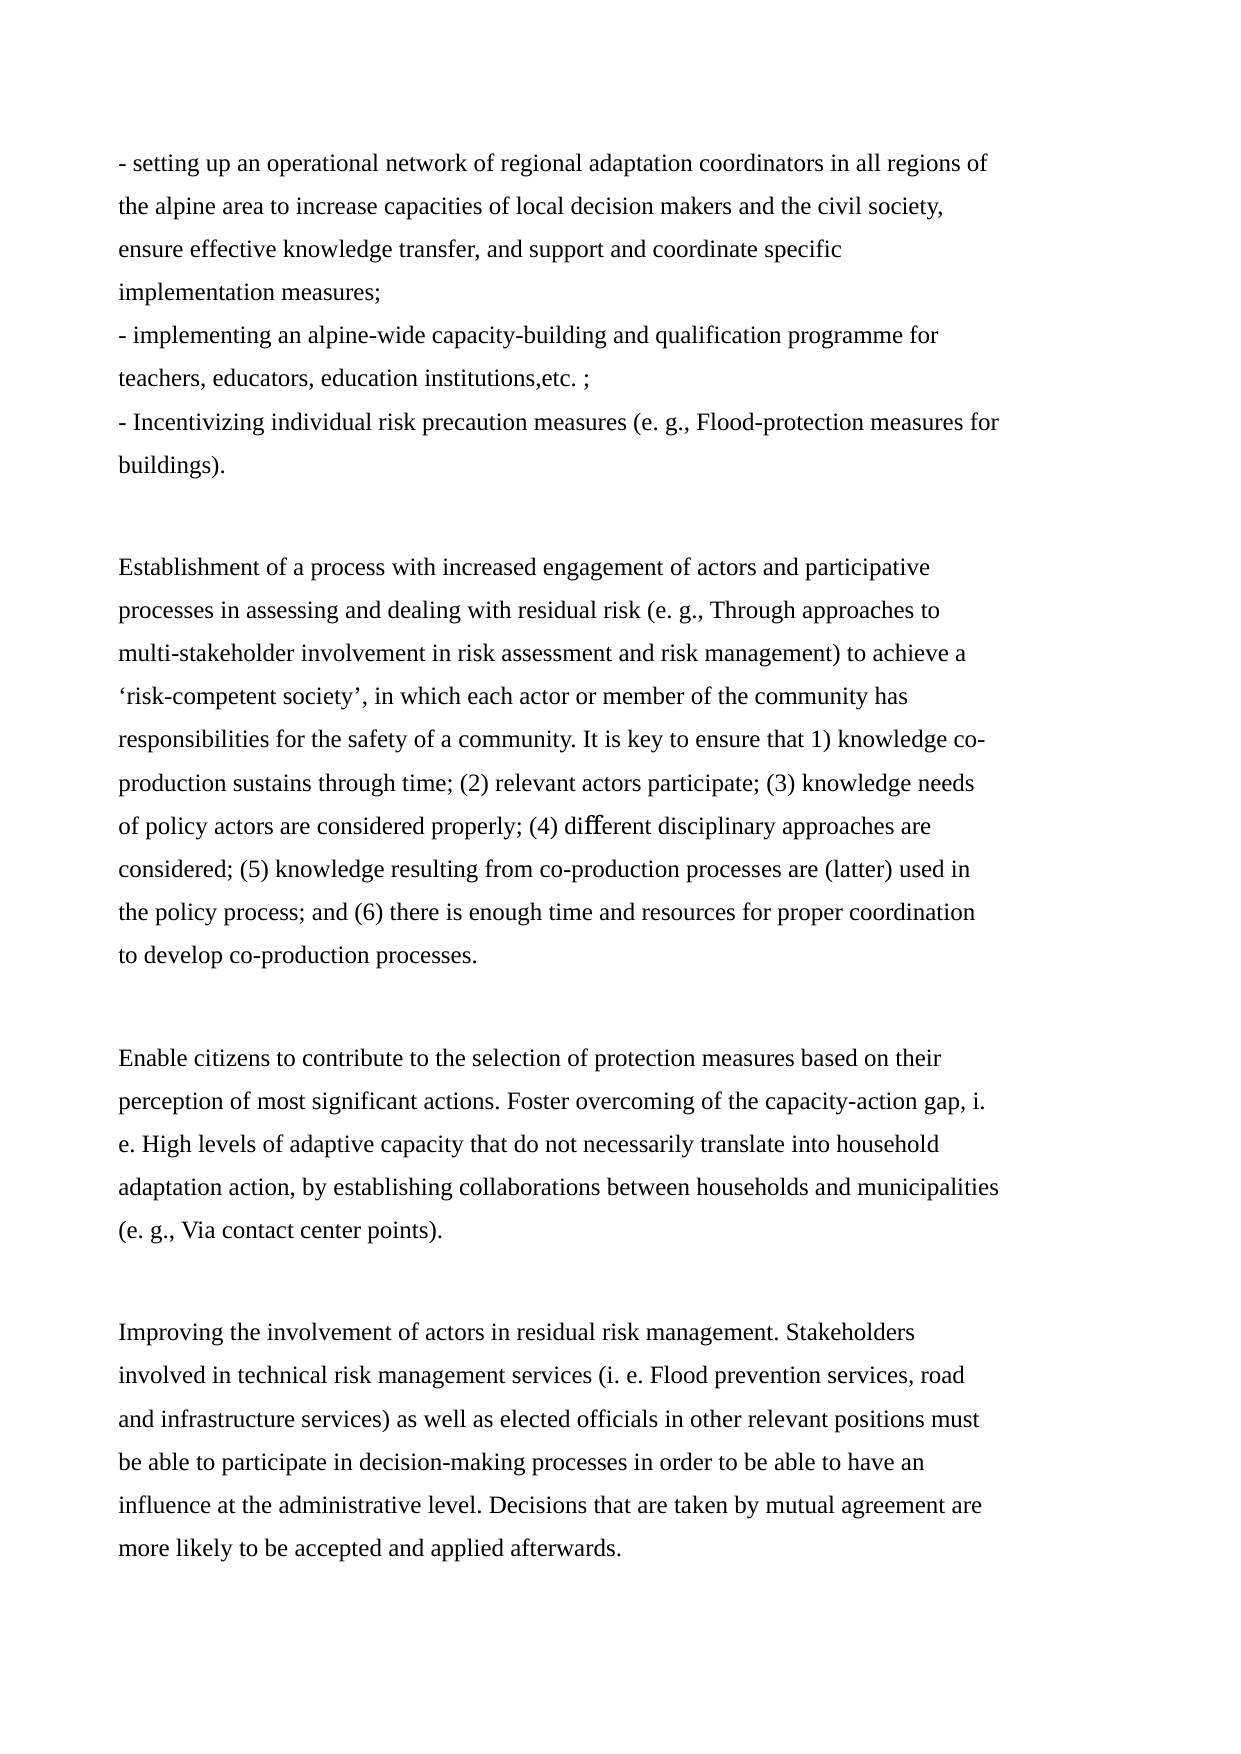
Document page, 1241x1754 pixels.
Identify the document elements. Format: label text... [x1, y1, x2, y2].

table_cell Improving the involvement of actors in residual risk management. Stakeholders involved in technical risk management services (i. e. Flood prevention services, road and infrastructure services) as well as elected officials in other relevant positions must be able to participate in decision-making processes in order to be able to have an influence at the administrative level. Decisions that are taken by mutual agreement are more likely to be accepted and applied afterwards. [115, 1288, 1004, 1606]
table_cell Establishment of a process with increased engagement of actors and participative processes in assessing and dealing with residual risk (e. g., Through approaches to multi-stakeholder involvement in risk assessment and risk management) to achieve a ‘risk-competent society’, in which each actor or member of the community has responsibilities for the safety of a community. It is key to ensure that 1) knowledge co-production sustains through time; (2) relevant actors participate; (3) knowledge needs of policy actors are considered properly; (4) diﬀerent disciplinary approaches are considered; (5) knowledge resulting from co-production processes are (latter) used in the policy process; and (6) there is enough time and resources for proper coordination to develop co-production processes. [115, 523, 1004, 1013]
table_cell Enable citizens to contribute to the selection of protection measures based on their perception of most significant actions. Foster overcoming of the capacity-action gap, i. e. High levels of adaptive capacity that do not necessarily translate into household adaptation action, by establishing collaborations between households and municipalities (e. g., Via contact center points). [115, 1013, 1004, 1288]
table_cell - setting up an operational network of regional adaptation coordinators in all regions of the alpine area to increase capacities of local decision makers and the civil society, ensure effective knowledge transfer, and support and coordinate specific implementation measures; - implementing an alpine-wide capacity-building and qualification programme for teachers, educators, education institutions,etc. ; - Incentivizing individual risk precaution measures (e. g., Flood-protection measures for buildings). [115, 118, 1004, 522]
